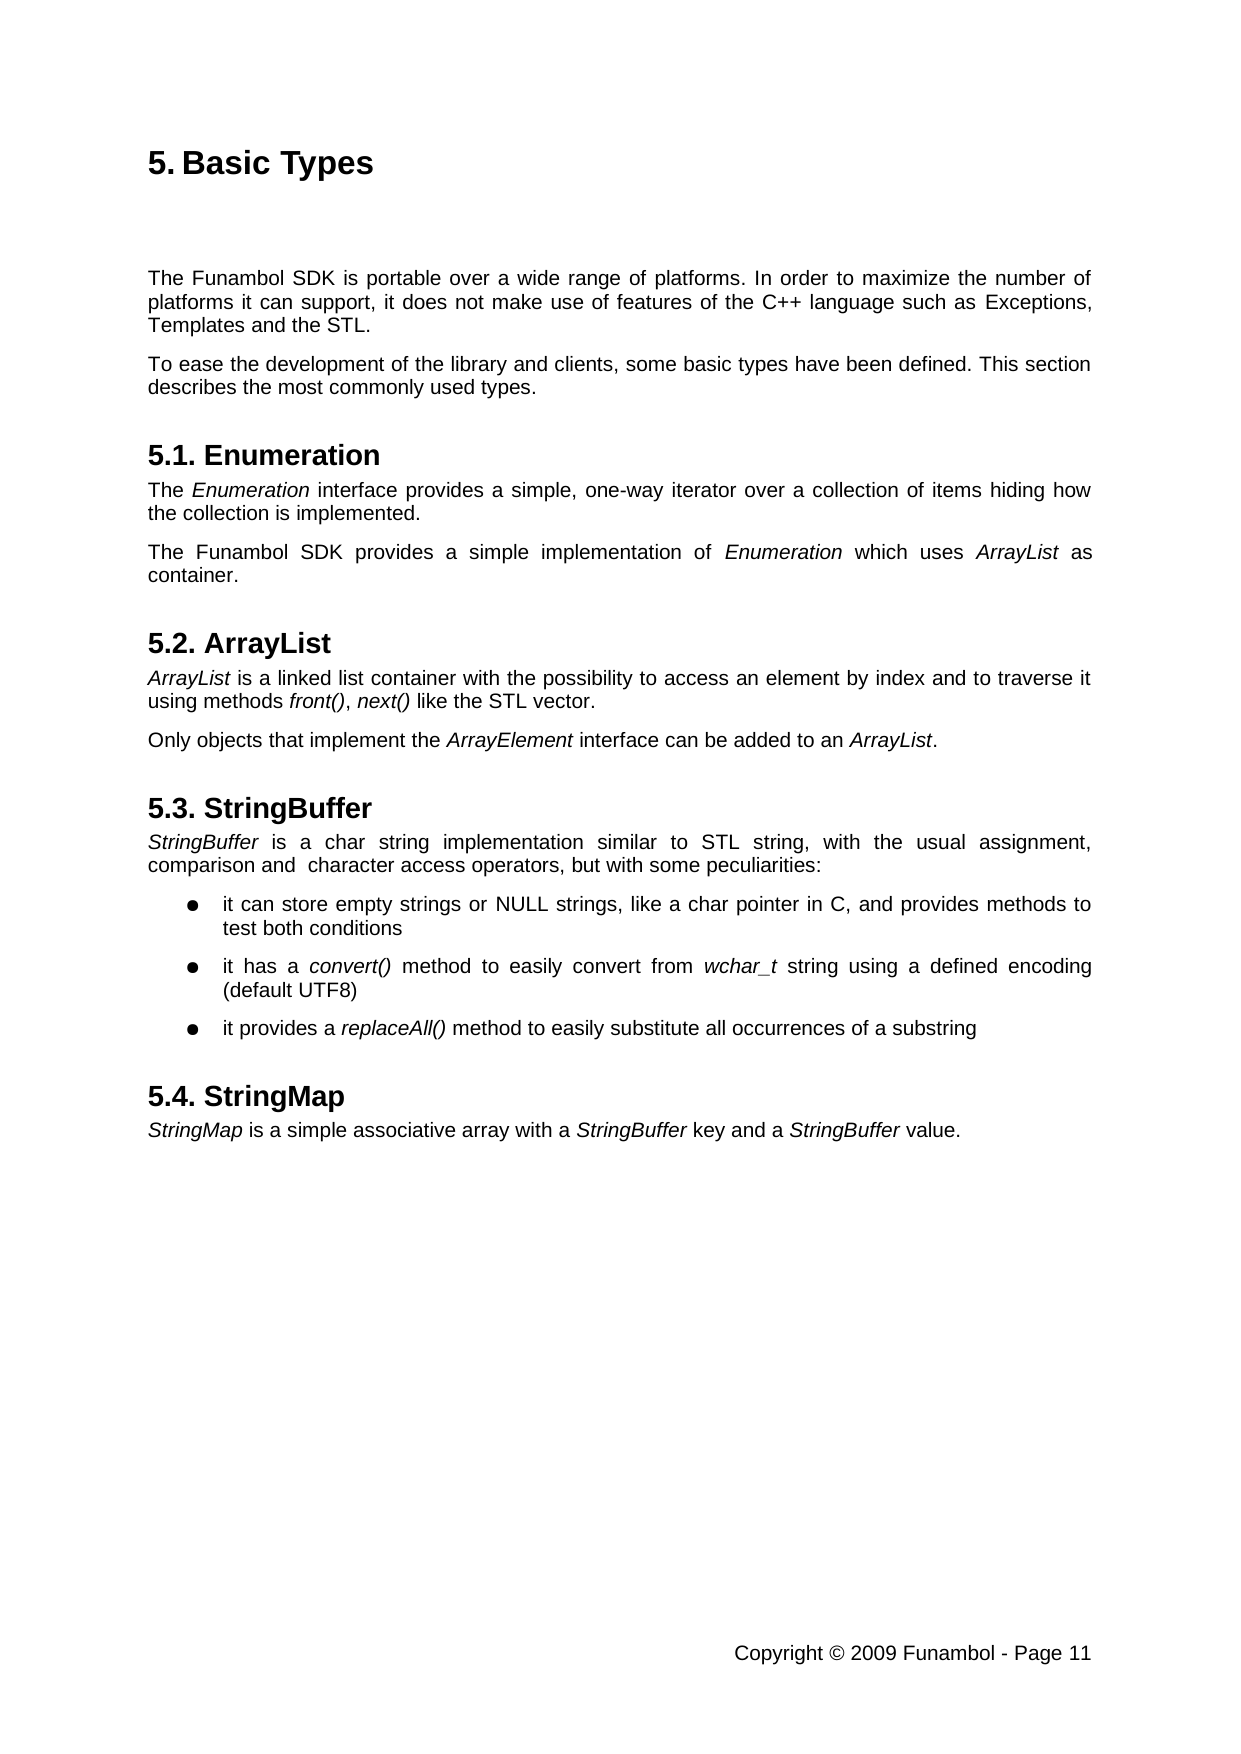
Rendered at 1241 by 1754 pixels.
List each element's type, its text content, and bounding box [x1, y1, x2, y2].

subtitle StringMap [148, 1080, 1093, 1113]
text The Funambol SDK is portable over a wide range of platforms. In order to maximize the number of platforms it can support, it does not make use of features of the C++ language such as Exceptions, Templates and the STL. [148, 267, 1093, 337]
list it can store empty strings or NULL strings, like a char pointer in C, and provides methods to test both conditions [185, 892, 1093, 939]
text Only objects that implement the ArrayElement interface can be added to an ArrayList. [148, 728, 1093, 752]
subtitle StringBuffer [148, 792, 1093, 824]
subtitle ArrayList [148, 627, 1093, 660]
text The Enumeration interface provides a simple, one-way iterator over a collection of items hiding how the collection is implemented. [148, 478, 1093, 525]
subtitle Basic Types [148, 144, 1093, 181]
text To ease the development of the library and clients, some basic types have been defined. This section describes the most commonly used types. [148, 352, 1093, 399]
list it has a convert() method to easily convert from wchar_t string using a defined encoding (default UTF8) [185, 954, 1093, 1002]
subtitle Enumeration [148, 439, 1093, 472]
list it provides a replaceAll() method to easily substitute all occurrences of a substring [185, 1017, 1093, 1040]
text StringBuffer is a char string implementation similar to STL string, with the usual assignment, comparison and character access operators, but with some peculiarities: [148, 830, 1093, 877]
text The Funambol SDK provides a simple implementation of Enumeration which uses ArrayList as container. [148, 540, 1093, 587]
text ArrayList is a linked list container with the possibility to access an element by index and to traverse it using methods front(), next() like the STL vector. [148, 666, 1093, 713]
text StringMap is a simple associative array with a StringBuffer key and a StringBuffer value. [148, 1119, 1093, 1142]
